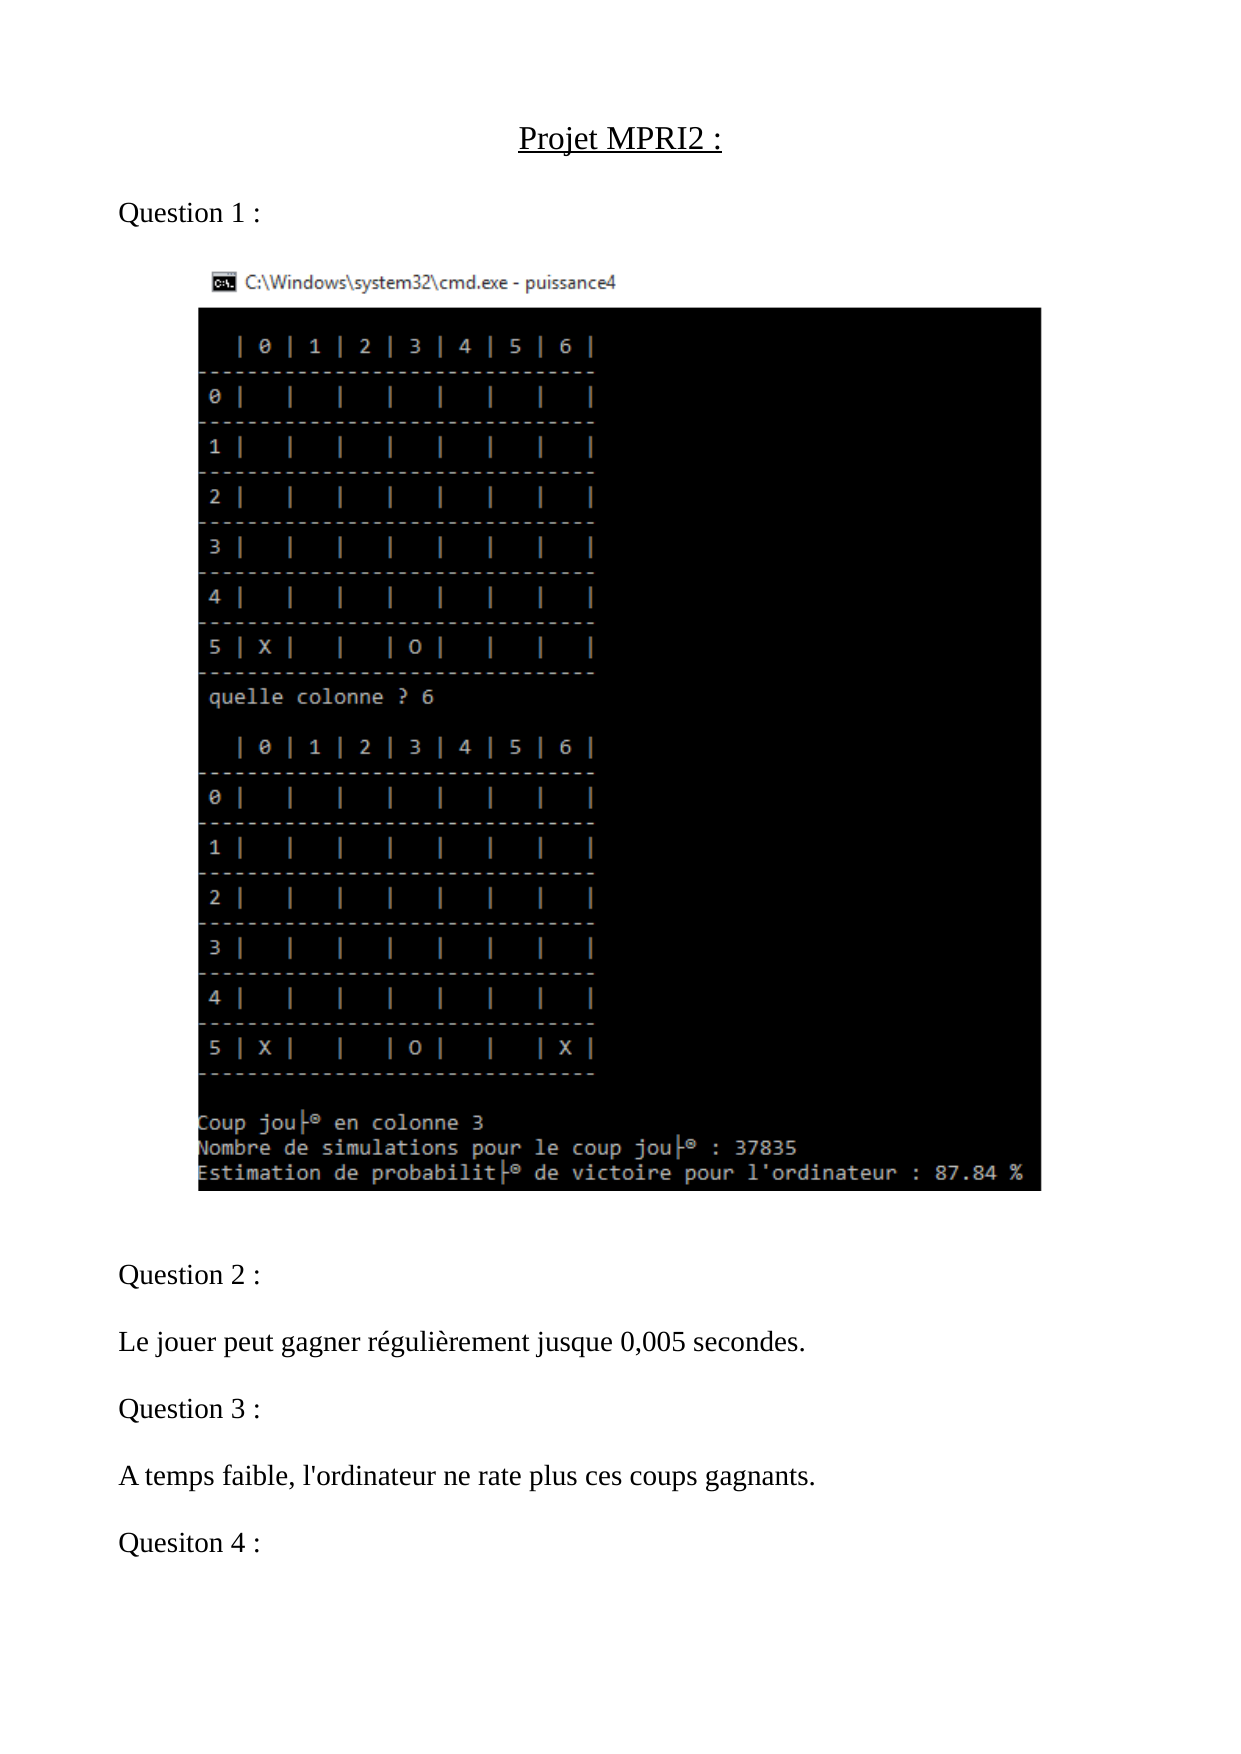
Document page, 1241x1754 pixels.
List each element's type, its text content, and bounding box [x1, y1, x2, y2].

text Le jouer peut gagner régulièrement jusque 0,005 secondes. [118, 1324, 1122, 1358]
text Question 2 : [118, 1257, 1122, 1291]
text A temps faible, l'ordinateur ne rate plus ces coups gagnants. [118, 1458, 1122, 1492]
text Projet MPRI2 : [118, 118, 1122, 156]
text Question 1 : [118, 195, 1122, 228]
text Question 3 : [118, 1391, 1122, 1425]
picture [198, 261, 1043, 1191]
text Quesiton 4 : [118, 1526, 1122, 1559]
